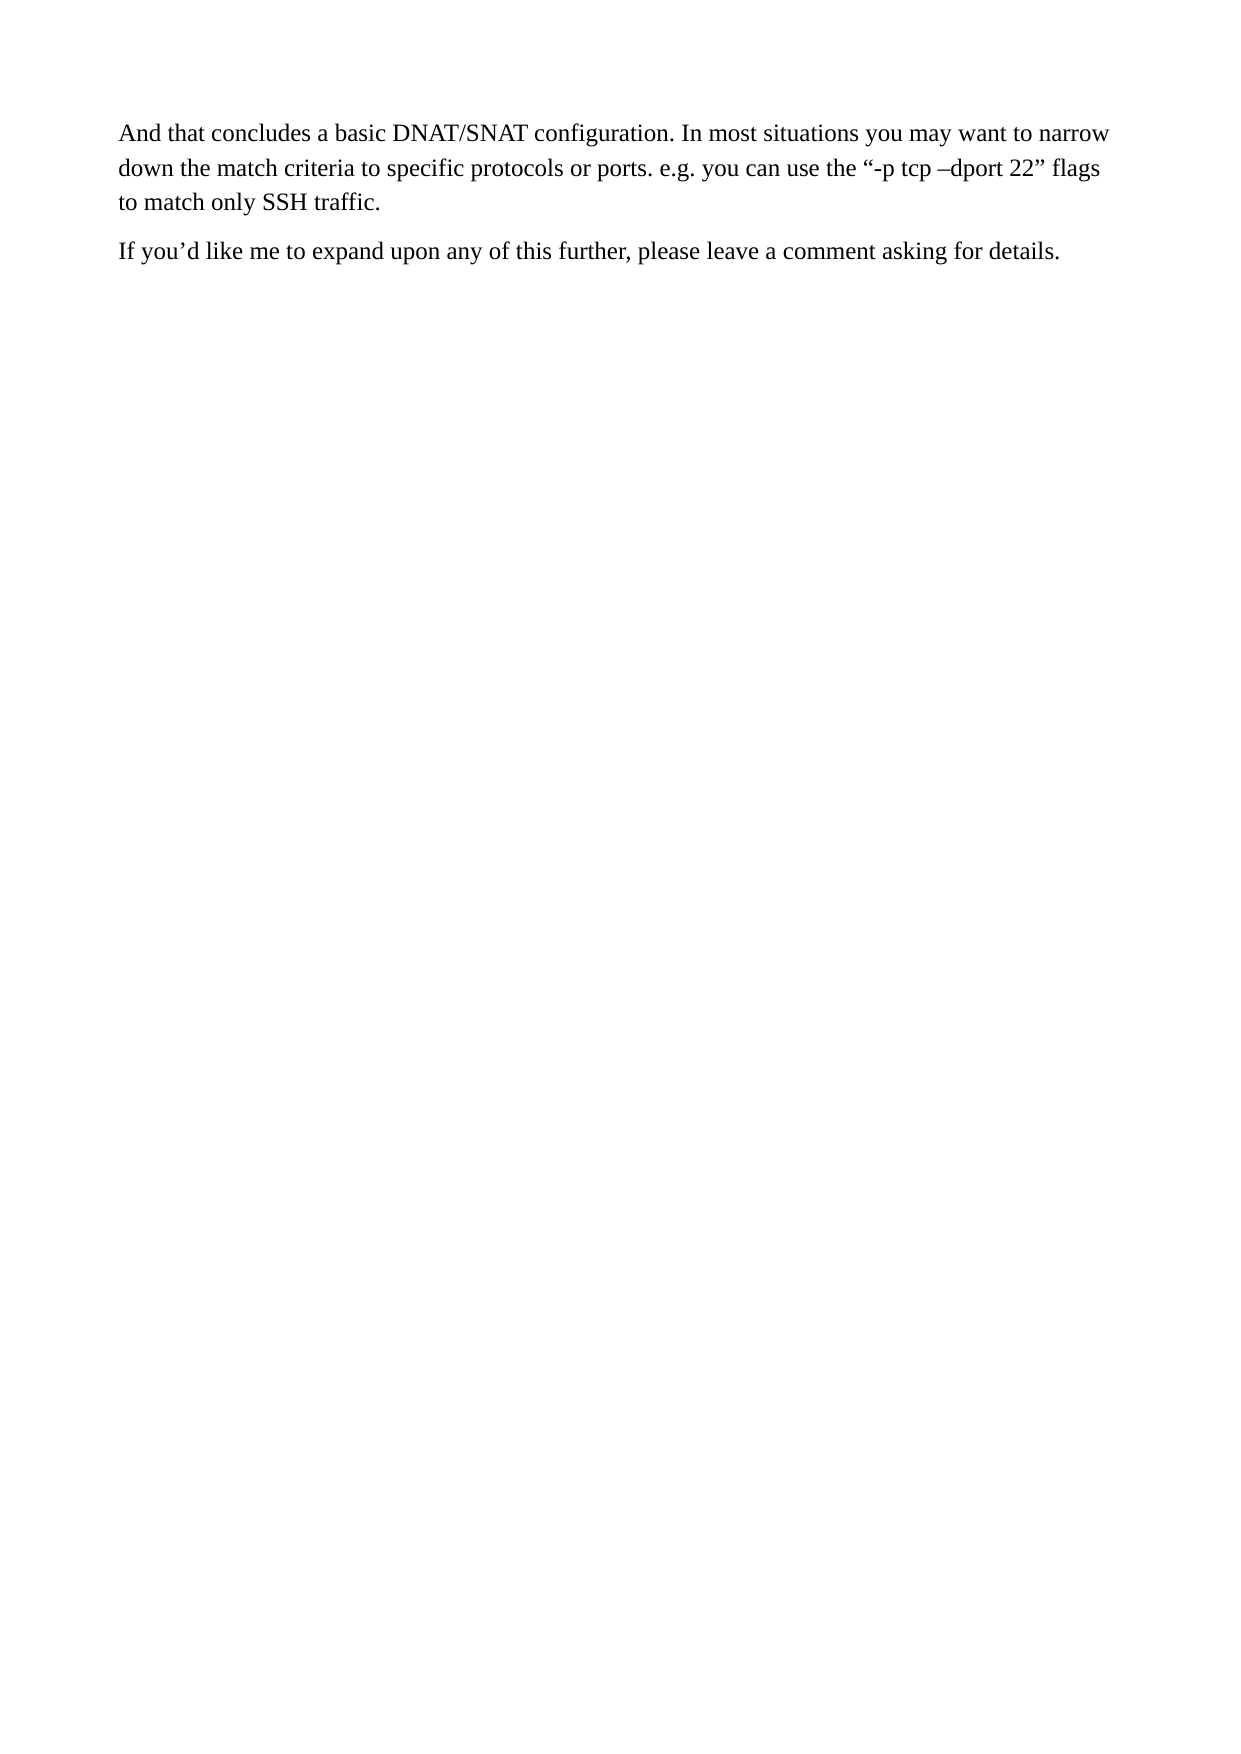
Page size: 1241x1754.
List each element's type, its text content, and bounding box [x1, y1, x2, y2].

text If you’d like me to expand upon any of this further, please leave a comment asking for details. [118, 236, 1122, 265]
text And that concludes a basic DNAT/SNAT configuration. In most situations you may want to narrow down the match criteria to specific protocols or ports. e.g. you can use the “-p tcp –dport 22” flags to match only SSH traffic. [118, 118, 1122, 216]
